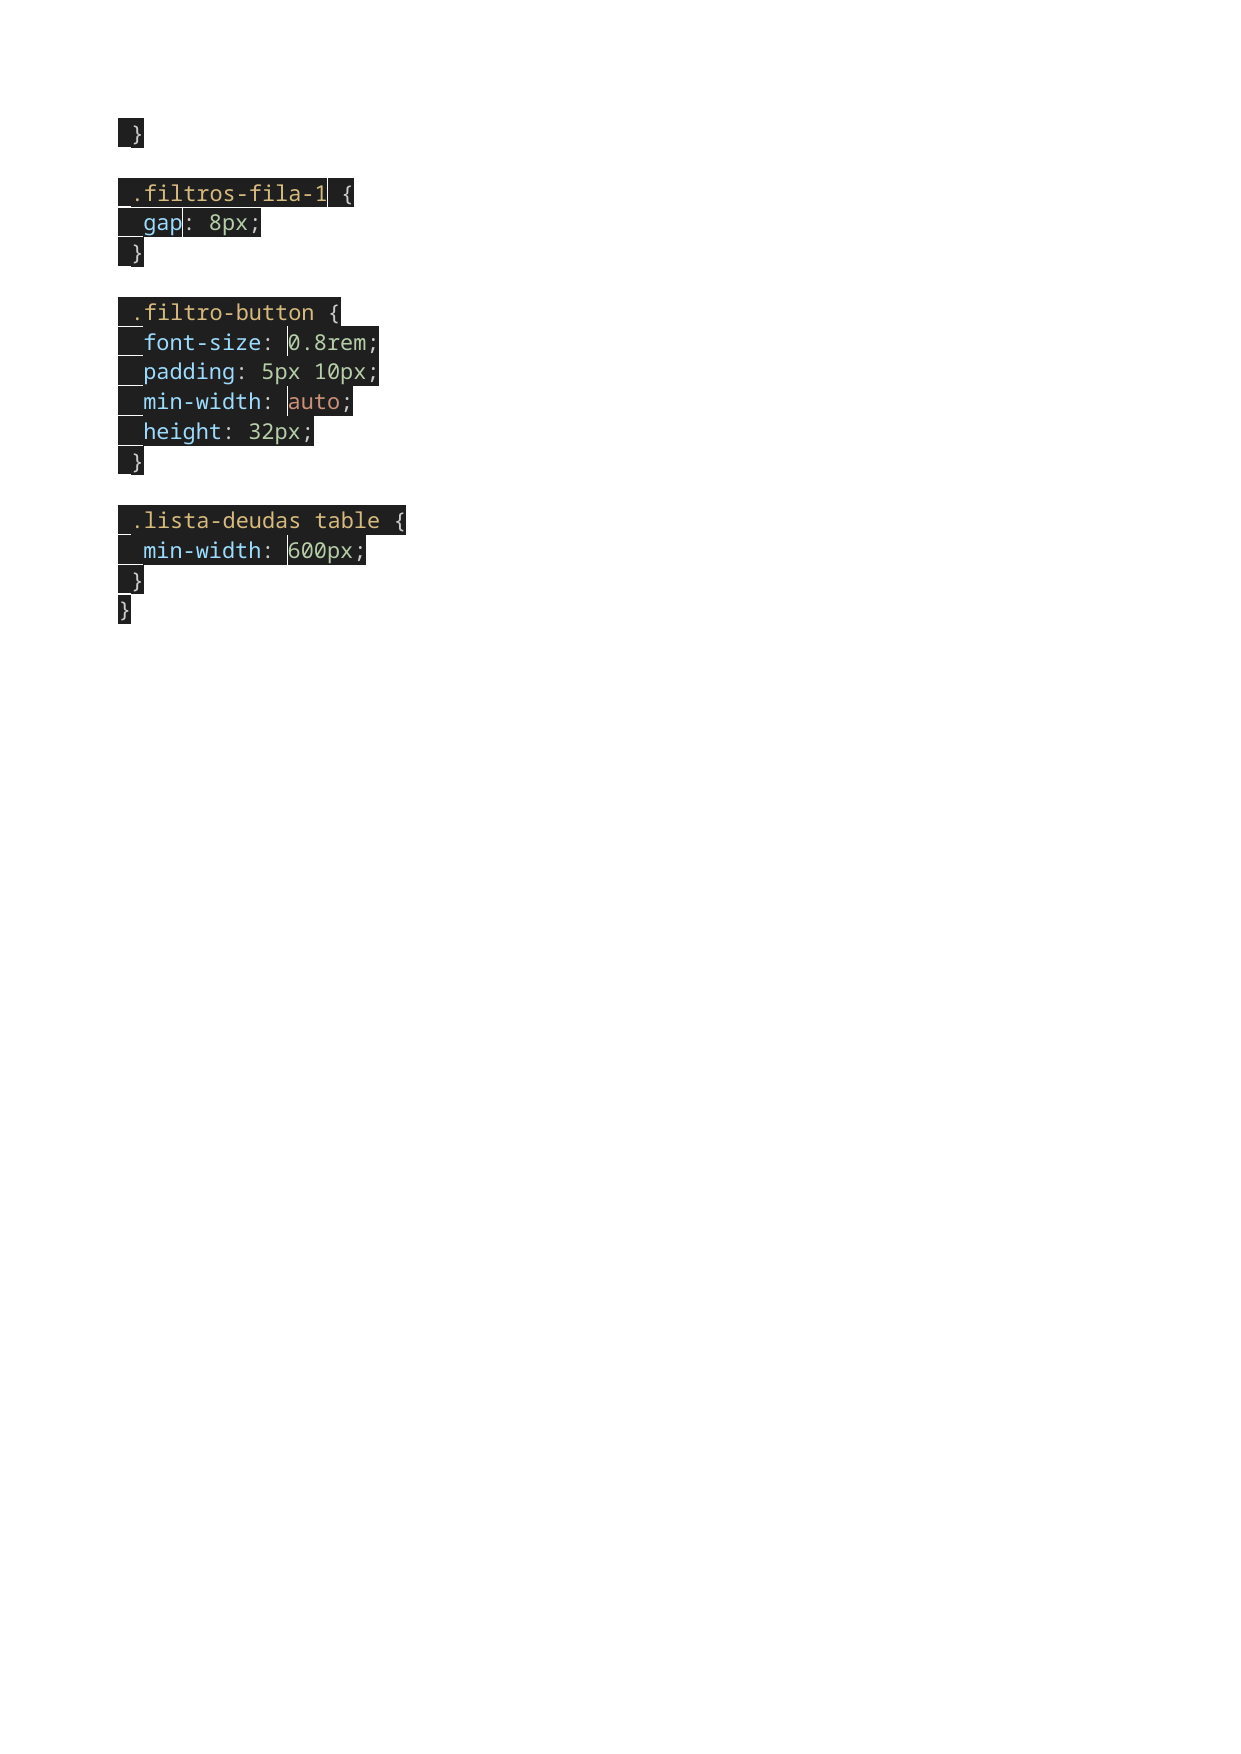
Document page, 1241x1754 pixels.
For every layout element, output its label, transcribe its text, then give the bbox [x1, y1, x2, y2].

text .filtros-fila-1 { [118, 178, 1122, 207]
text padding: 5px 10px; [118, 356, 1122, 386]
text .filtro-button { [118, 297, 1122, 326]
text min-width: 600px; [118, 535, 1122, 565]
text } [118, 237, 1122, 267]
text } [118, 565, 1122, 594]
text min-width: auto; [118, 386, 1122, 416]
text font-size: 0.8rem; [118, 326, 1122, 356]
text height: 32px; [118, 416, 1122, 446]
text } [118, 594, 1122, 624]
text } [118, 446, 1122, 475]
text .lista-deudas table { [118, 505, 1122, 535]
text gap: 8px; [118, 207, 1122, 237]
text } [118, 118, 1122, 148]
